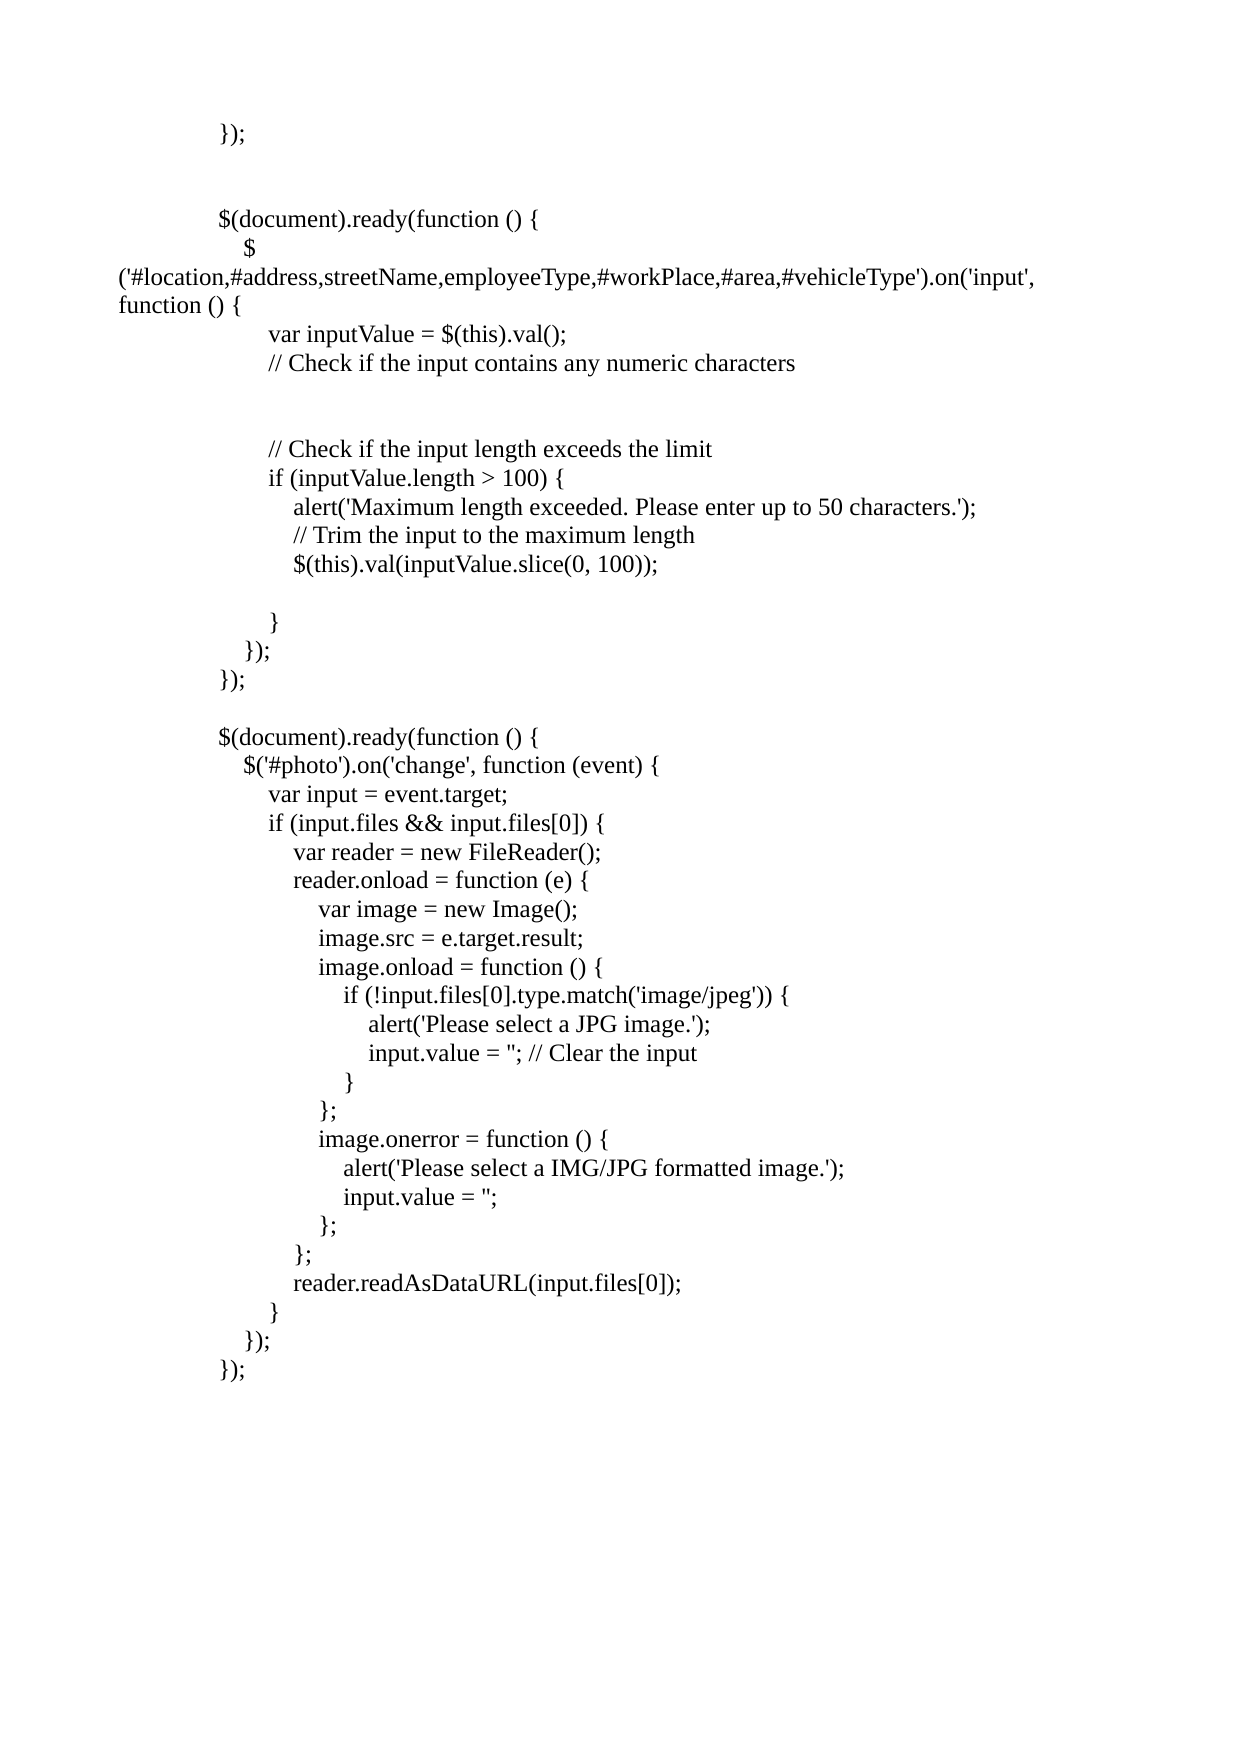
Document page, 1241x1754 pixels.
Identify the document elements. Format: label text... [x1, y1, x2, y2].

text }); [118, 636, 1122, 664]
text }); [118, 664, 1122, 693]
text alert('Maximum length exceeded. Please enter up to 50 characters.'); [118, 492, 1122, 521]
text $('#location,#address,streetName,employeeType,#workPlace,#area,#vehicleType').on('input', function () { [118, 233, 1122, 319]
text $(this).val(inputValue.slice(0, 100)); [118, 549, 1122, 578]
text var image = new Image(); [118, 894, 1122, 923]
text }; [118, 1239, 1122, 1268]
text // Trim the input to the maximum length [118, 521, 1122, 549]
text }); [118, 118, 1122, 147]
text var input = event.target; [118, 779, 1122, 808]
text image.onerror = function () { [118, 1124, 1122, 1153]
text }); [118, 1354, 1122, 1383]
text }; [118, 1211, 1122, 1239]
text if (input.files && input.files[0]) { [118, 808, 1122, 837]
text alert('Please select a IMG/JPG formatted image.'); [118, 1153, 1122, 1182]
text if (inputValue.length > 100) { [118, 463, 1122, 492]
text } [118, 607, 1122, 636]
text var reader = new FileReader(); [118, 837, 1122, 866]
text image.src = e.target.result; [118, 923, 1122, 952]
text }); [118, 1326, 1122, 1354]
text var inputValue = $(this).val(); [118, 319, 1122, 348]
text reader.readAsDataURL(input.files[0]); [118, 1268, 1122, 1297]
text reader.onload = function (e) { [118, 866, 1122, 894]
text input.value = ''; [118, 1182, 1122, 1211]
text }; [118, 1096, 1122, 1124]
text image.onload = function () { [118, 952, 1122, 981]
text $(document).ready(function () { [118, 204, 1122, 233]
text // Check if the input contains any numeric characters [118, 348, 1122, 377]
text // Check if the input length exceeds the limit [118, 434, 1122, 463]
text if (!input.files[0].type.match('image/jpeg')) { [118, 981, 1122, 1009]
text input.value = ''; // Clear the input [118, 1038, 1122, 1067]
text $(document).ready(function () { [118, 722, 1122, 751]
text } [118, 1297, 1122, 1326]
text } [118, 1067, 1122, 1096]
text $('#photo').on('change', function (event) { [118, 751, 1122, 779]
text alert('Please select a JPG image.'); [118, 1009, 1122, 1038]
